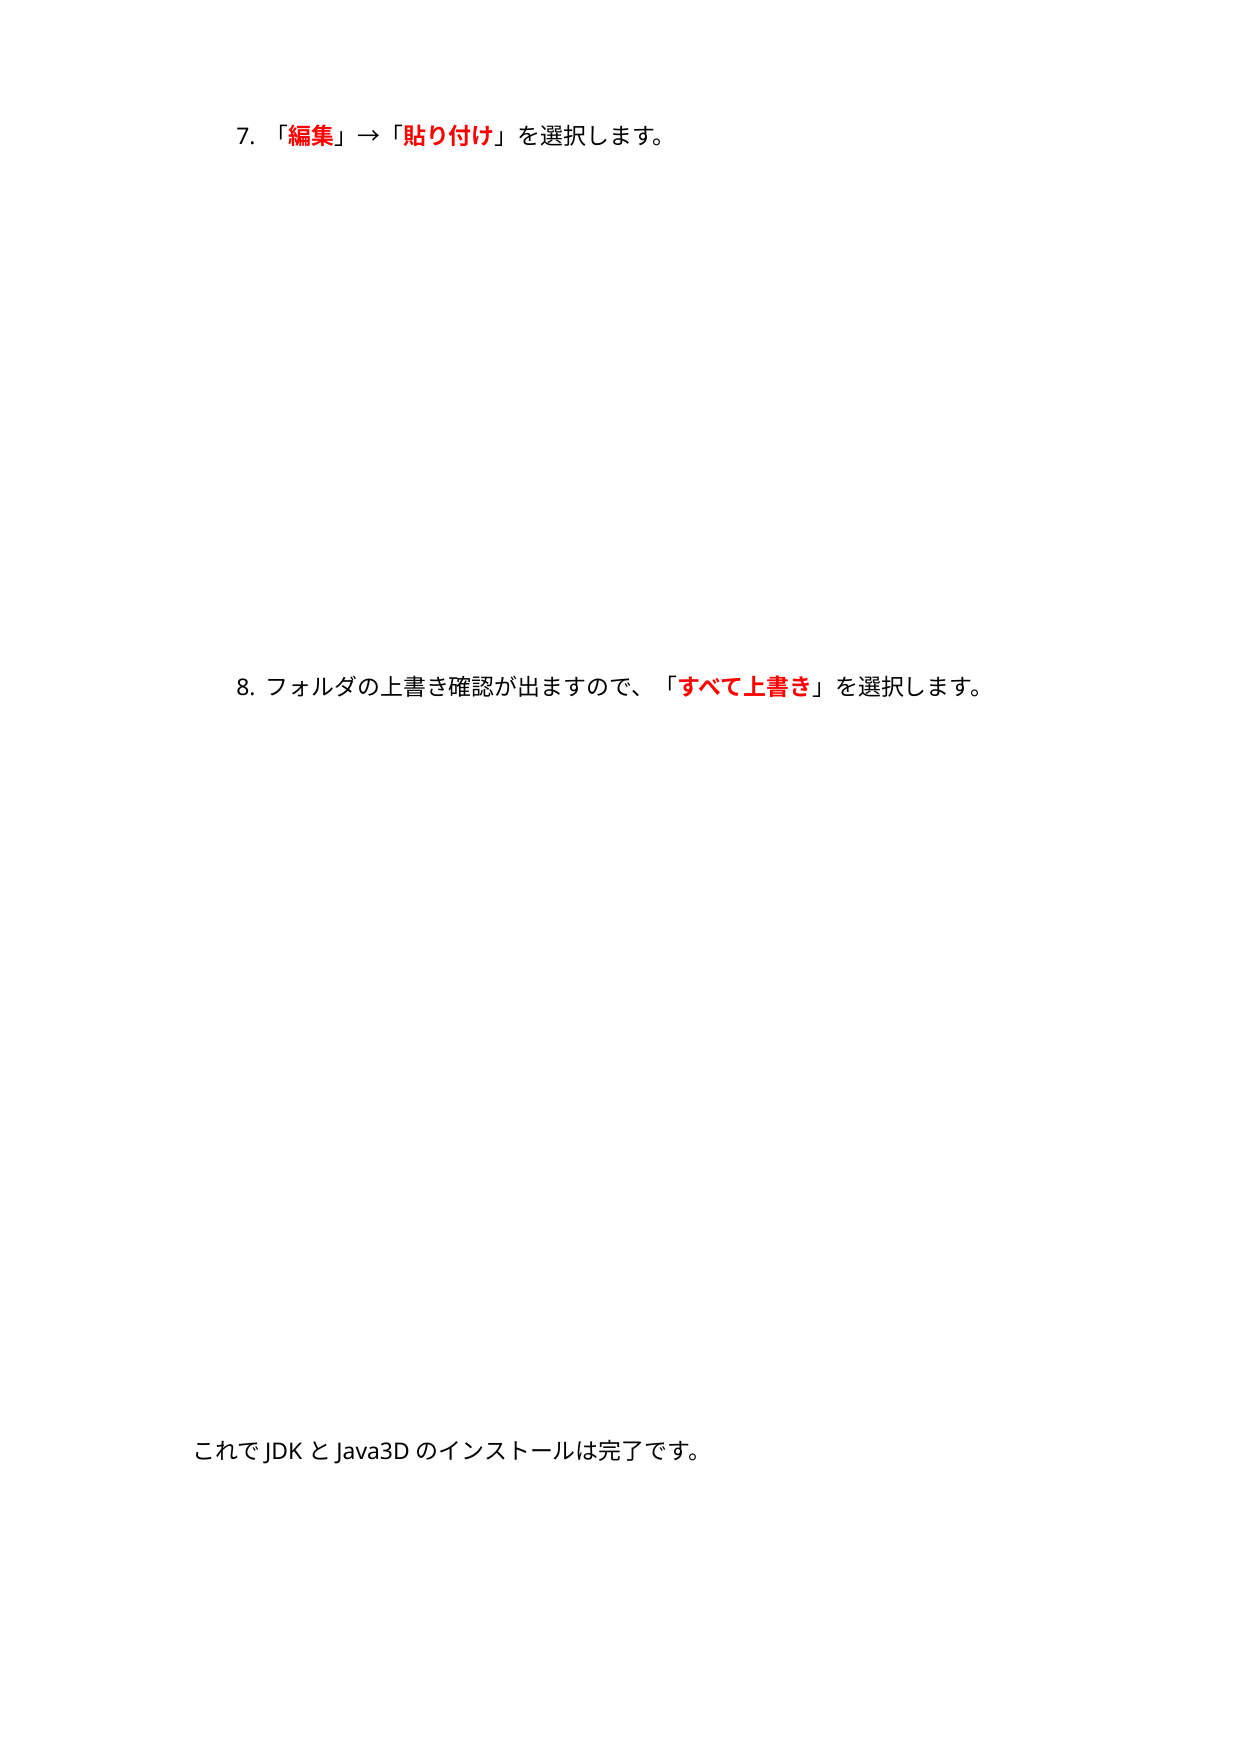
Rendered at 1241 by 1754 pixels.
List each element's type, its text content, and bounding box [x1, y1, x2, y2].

list 「編集」→「貼り付け」を選択します。 [236, 118, 1122, 656]
list これで JDK と Java3D のインストールは完了です。 [162, 1401, 1122, 1466]
list フォルダの上書き確認が出ますので、「すべて上書き」を選択します。 [236, 669, 1122, 1401]
